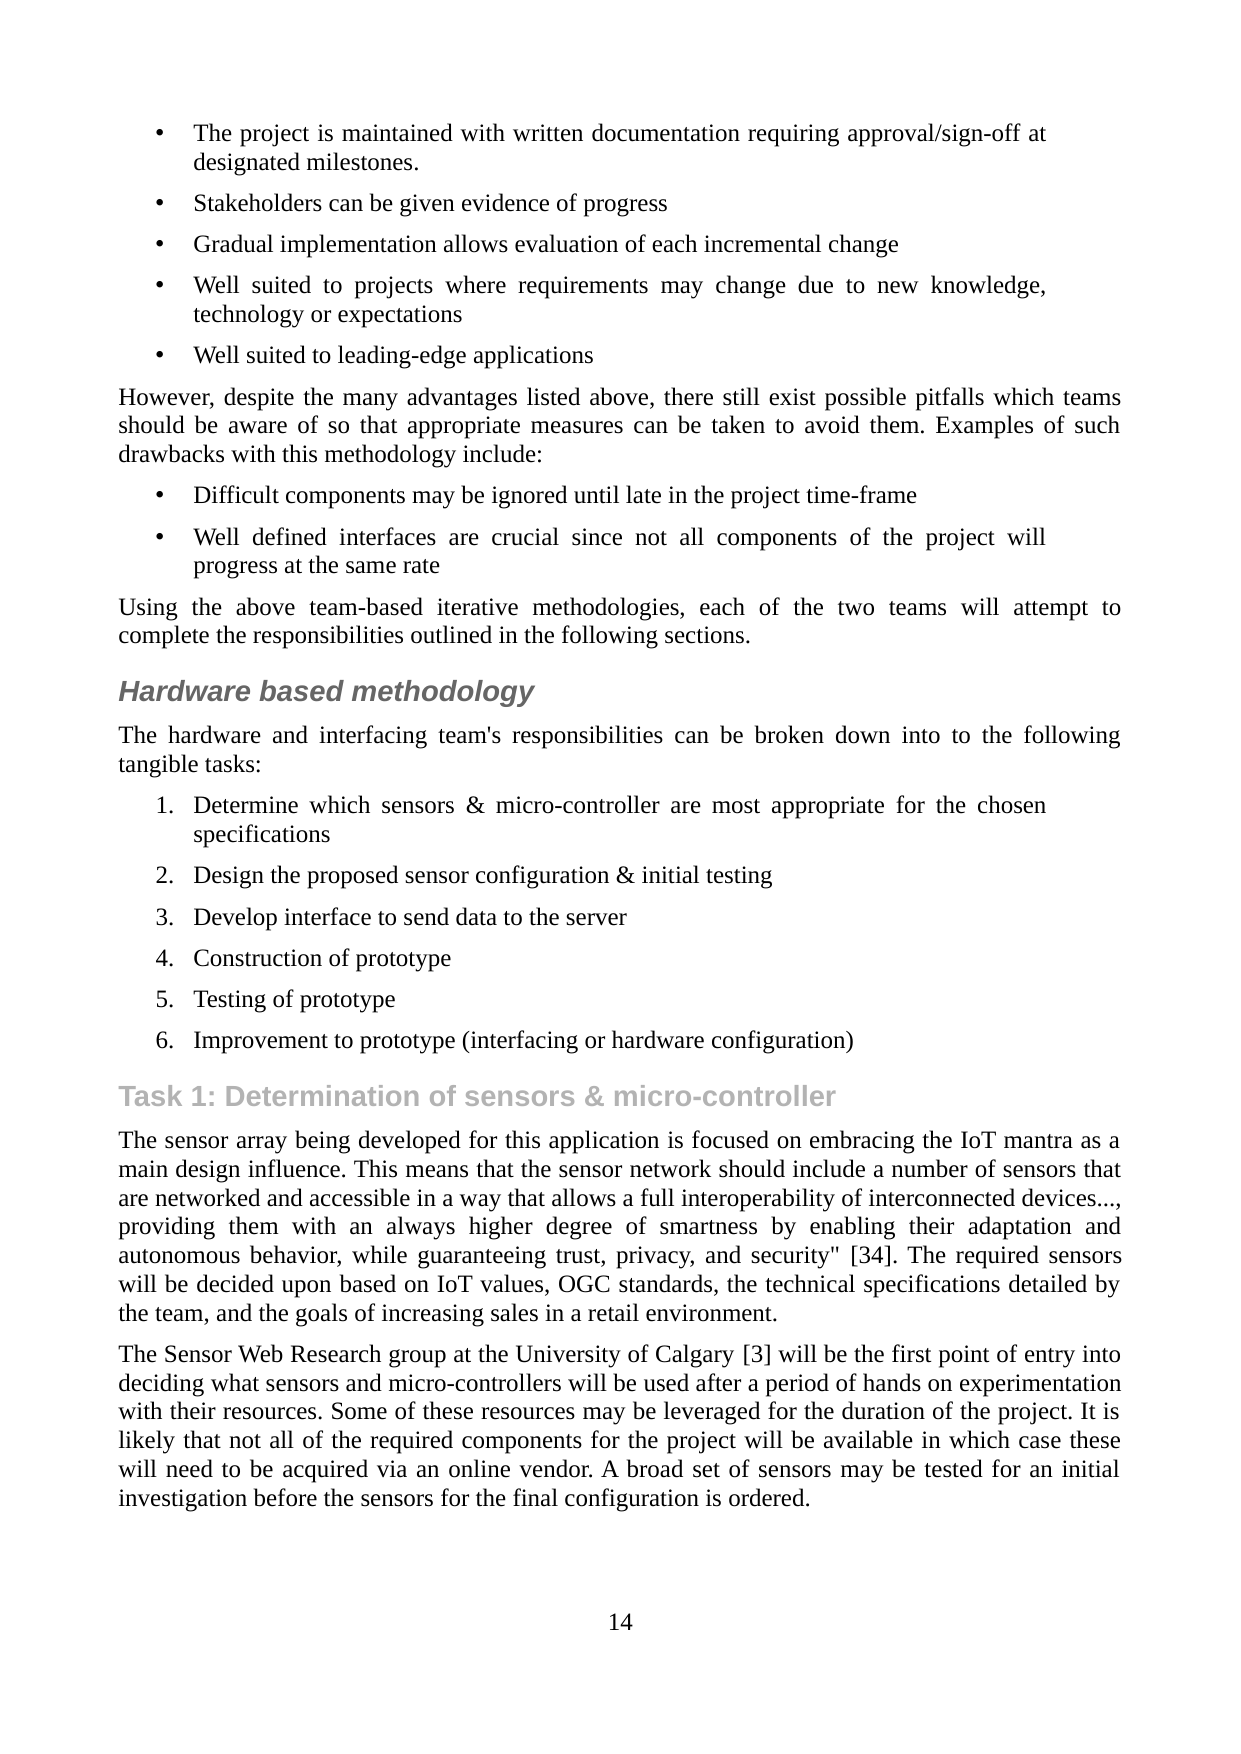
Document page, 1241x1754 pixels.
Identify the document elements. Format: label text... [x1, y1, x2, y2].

list Improvement to prototype (interfacing or hardware configuration) [155, 1025, 1047, 1054]
text The Sensor Web Research group at the University of Calgary [3] will be the first point of entry into deciding what sensors and micro-controllers will be used after a period of hands on experimentation with their resources. Some of these resources may be leveraged for the duration of the project. It is likely that not all of the required components for the project will be available in which case these will need to be acquired via an online vendor. A broad set of sensors may be tested for an initial investigation before the sensors for the final configuration is ordered. [118, 1339, 1122, 1511]
list Well suited to leading-edge applications [155, 341, 1047, 369]
list Well defined interfaces are crucial since not all components of the project will progress at the same rate [155, 522, 1047, 579]
list Well suited to projects where requirements may change due to new knowledge, technology or expectations [155, 271, 1047, 328]
list Gradual implementation allows evaluation of each incremental change [155, 229, 1047, 258]
text The hardware and interfacing team's responsibilities can be broken down into to the following tangible tasks: [118, 720, 1122, 778]
list Construction of prototype [155, 943, 1047, 972]
list Difficult components may be ignored until late in the project time-frame [155, 481, 1047, 509]
subtitle Task 1: Determination of sensors & micro-controller [118, 1079, 1122, 1113]
list Stakeholders can be given evidence of progress [155, 188, 1047, 217]
text The sensor array being developed for this application is focused on embracing the IoT mantra as a main design influence. This means that the sensor network should include a number of sensors that are networked and accessible in a way that allows a full interoperability of interconnected devices..., providing them with an always higher degree of smartness by enabling their adaptation and autonomous behavior, while guaranteeing trust, privacy, and security" [34]. The required sensors will be decided upon based on IoT values, OGC standards, the technical specifications detailed by the team, and the goals of increasing sales in a retail environment. [118, 1125, 1122, 1326]
list Design the proposed sensor configuration & initial testing [155, 860, 1047, 889]
list The project is maintained with written documentation requiring approval/sign-off at designated milestones. [155, 118, 1047, 176]
text However, despite the many advantages listed above, there still exist possible pitfalls which teams should be aware of so that appropriate measures can be taken to avoid them. Examples of such drawbacks with this methodology include: [118, 382, 1122, 468]
list Determine which sensors & micro-controller are most appropriate for the chosen specifications [155, 790, 1047, 848]
list Develop interface to send data to the server [155, 902, 1047, 930]
text Using the above team-based iterative methodologies, each of the two teams will attempt to complete the responsibilities outlined in the following sections. [118, 592, 1122, 649]
list Testing of prototype [155, 984, 1047, 1013]
subtitle Hardware based methodology [118, 674, 1122, 708]
